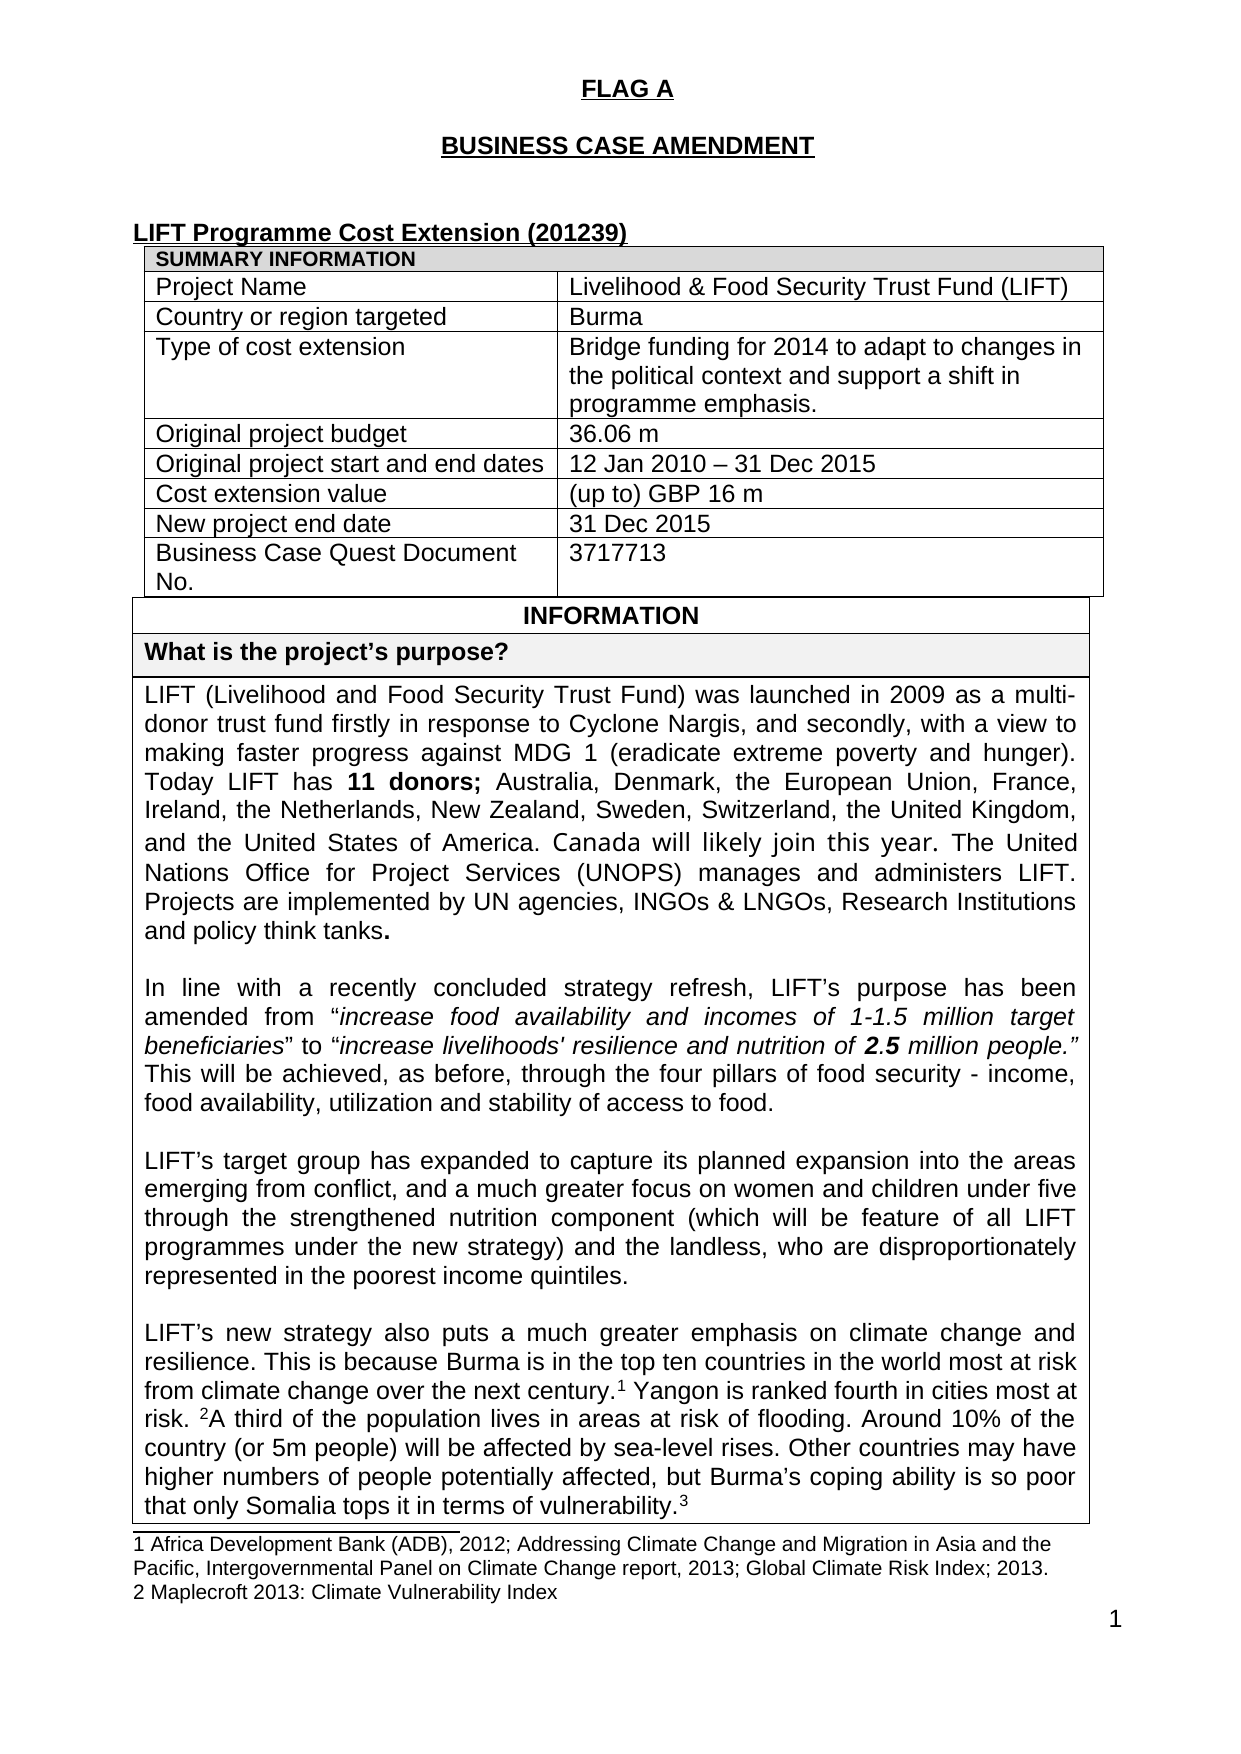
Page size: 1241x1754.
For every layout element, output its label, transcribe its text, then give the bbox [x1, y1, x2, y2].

table_cell 12 Jan 2010 – 31 Dec 2015 [558, 449, 1103, 478]
table_header INFORMATION [133, 598, 1089, 632]
table_cell Type of cost extension [145, 332, 557, 418]
table_header [558, 247, 1103, 271]
table_cell 36.06 m [558, 419, 1103, 448]
table_cell (up to) GBP 16 m [558, 479, 1103, 507]
table_cell Cost extension value [145, 479, 557, 507]
table_cell Project Name [145, 272, 557, 301]
table_cell LIFT (Livelihood and Food Security Trust Fund) was launched in 2009 as a multi-donor trust fund firstly in response to Cyclone Nargis, and secondly, with a view to making faster progress against MDG 1 (eradicate extreme poverty and hunger). Today LIFT has 11 donors; Australia, Denmark, the European Union, France, Ireland, the Netherlands, New Zealand, Sweden, Switzerland, the United Kingdom, and the United States of America. Canada will likely join this year. The United Nations Office for Project Services (UNOPS) manages and administers LIFT. Projects are implemented by UN agencies, INGOs & LNGOs, Research Institutions and policy think tanks. In line with a recently concluded strategy refresh, LIFT’s purpose has been amended from “increase food availability and incomes of 1-1.5 million target beneficiaries” to “increase livelihoods' resilience and nutrition of 2.5 million people.” This will be achieved, as before, through the four pillars of food security - income, food availability, utilization and stability of access to food. LIFT’s target group has expanded to capture its planned expansion into the areas emerging from conflict, and a much greater focus on women and children under five through the strengthened nutrition component (which will be feature of all LIFT programmes under the new strategy) and the landless, who are disproportionately represented in the poorest income quintiles. LIFT’s new strategy also puts a much greater emphasis on climate change and resilience. This is because Burma is in the top ten countries in the world most at risk from climate change over the next century. Yangon is ranked fourth in cities most at risk. A third of the population lives in areas at risk of flooding. Around 10% of the country (or 5m people) will be affected by sea-level rises. Other countries may have higher numbers of people potentially affected, but Burma’s coping ability is so poor that only Somalia tops it in terms of vulnerability. Burma ranks second globally in terms of the threat posed by agricultural productivity loss. As 66% of the population relies on farming as a primary means of income, and agriculture accounts for 40% of GDP, climate change poses a threat to future food security and growth in Burma. Poverty rates are already officially 37%. This rises to around 77% in Rakhine state, an area (along with the Dry Zone) also most affected by climate change. Therefore, helping people to adapt to climate change and weather related shocks underpins our new programme focus, especially in the most vulnerable areas of the Rakhine coastline and the ‘Dry Zone’. [133, 678, 1089, 1522]
text FLAG A [133, 74, 1122, 102]
table_cell Original project start and end dates [145, 449, 557, 478]
table_cell Livelihood & Food Security Trust Fund (LIFT) [558, 272, 1103, 301]
text LIFT Programme Cost Extension (201239) [133, 217, 1122, 246]
table_cell New project end date [145, 509, 557, 537]
table_cell Bridge funding for 2014 to adapt to changes in the political context and support a shift in programme emphasis. [558, 332, 1103, 418]
table_cell Business Case Quest Document No. [145, 538, 557, 596]
table_cell 3717713 [558, 538, 1103, 596]
table_header SUMMARY INFORMATION [145, 247, 558, 271]
table_cell Country or region targeted [145, 302, 557, 331]
table_cell Original project budget [145, 419, 557, 448]
table_cell Burma [558, 302, 1103, 331]
table_cell What is the project’s purpose? [133, 634, 1089, 676]
table_cell 31 Dec 2015 [558, 509, 1103, 537]
text BUSINESS CASE AMENDMENT [133, 131, 1122, 160]
